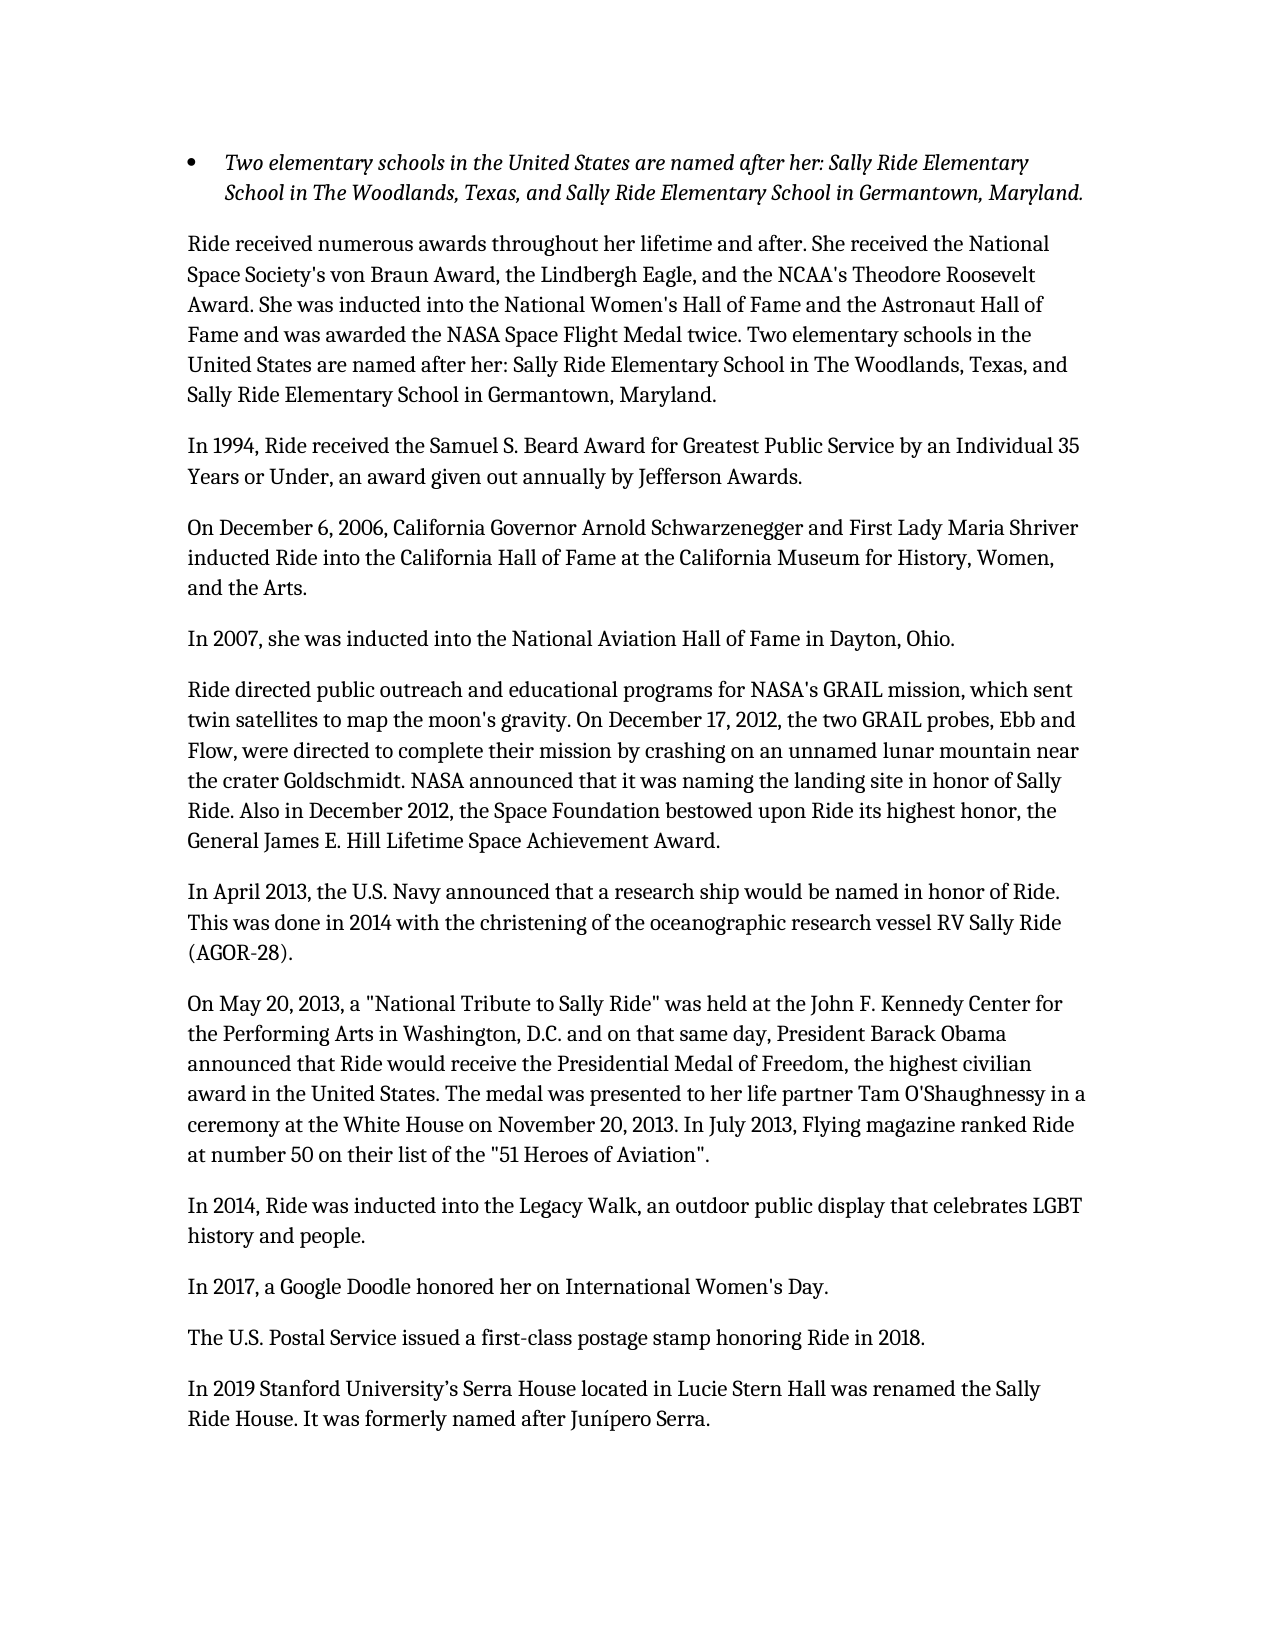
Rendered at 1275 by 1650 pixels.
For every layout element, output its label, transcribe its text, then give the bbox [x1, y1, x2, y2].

text In 2017, a Google Doodle honored her on International Women's Day. [187, 1274, 1087, 1300]
text In 2019 Stanford University’s Serra House located in Lucie Stern Hall was renamed the Sally Ride House. It was formerly named after Junípero Serra. [187, 1376, 1087, 1433]
text In 2007, she was inducted into the National Aviation Hall of Fame in Dayton, Ohio. [187, 626, 1087, 652]
text Ride received numerous awards throughout her lifetime and after. She received the National Space Society's von Braun Award, the Lindbergh Eagle, and the NCAA's Theodore Roosevelt Award. She was inducted into the National Women's Hall of Fame and the Astronaut Hall of Fame and was awarded the NASA Space Flight Medal twice. Two elementary schools in the United States are named after her: Sally Ride Elementary School in The Woodlands, Texas, and Sally Ride Elementary School in Germantown, Maryland. [187, 231, 1087, 409]
text In 2014, Ride was inducted into the Legacy Walk, an outdoor public display that celebrates LGBT history and people. [187, 1193, 1087, 1249]
text On December 6, 2006, California Governor Arnold Schwarzenegger and First Lady Maria Shriver inducted Ride into the California Hall of Fame at the California Museum for History, Women, and the Arts. [187, 514, 1087, 601]
text Ride directed public outreach and educational programs for NASA's GRAIL mission, which sent twin satellites to map the moon's gravity. On December 17, 2012, the two GRAIL probes, Ebb and Flow, were directed to complete their mission by crashing on an unnamed lunar mountain near the crater Goldschmidt. NASA announced that it was naming the landing site in honor of Sally Ride. Also in December 2012, the Space Foundation bestowed upon Ride its highest honor, the General James E. Hill Lifetime Space Achievement Award. [187, 677, 1087, 854]
list Two elementary schools in the United States are named after her: Sally Ride Elementary School in The Woodlands, Texas, and Sally Ride Elementary School in Germantown, Maryland. [187, 150, 1087, 207]
text In 1994, Ride received the Samuel S. Beard Award for Greatest Public Service by an Individual 35 Years or Under, an award given out annually by Jefferson Awards. [187, 433, 1087, 490]
text The U.S. Postal Service issued a first-class postage stamp honoring Ride in 2018. [187, 1325, 1087, 1351]
text In April 2013, the U.S. Navy announced that a research ship would be named in honor of Ride. This was done in 2014 with the christening of the oceanographic research vessel RV Sally Ride (AGOR-28). [187, 879, 1087, 966]
text On May 20, 2013, a "National Tribute to Sally Ride" was held at the John F. Kennedy Center for the Performing Arts in Washington, D.C. and on that same day, President Barack Obama announced that Ride would receive the Presidential Medal of Freedom, the highest civilian award in the United States. The medal was presented to her life partner Tam O'Shaughnessy in a ceremony at the White House on November 20, 2013. In July 2013, Flying magazine ranked Ride at number 50 on their list of the "51 Heroes of Aviation". [187, 991, 1087, 1168]
